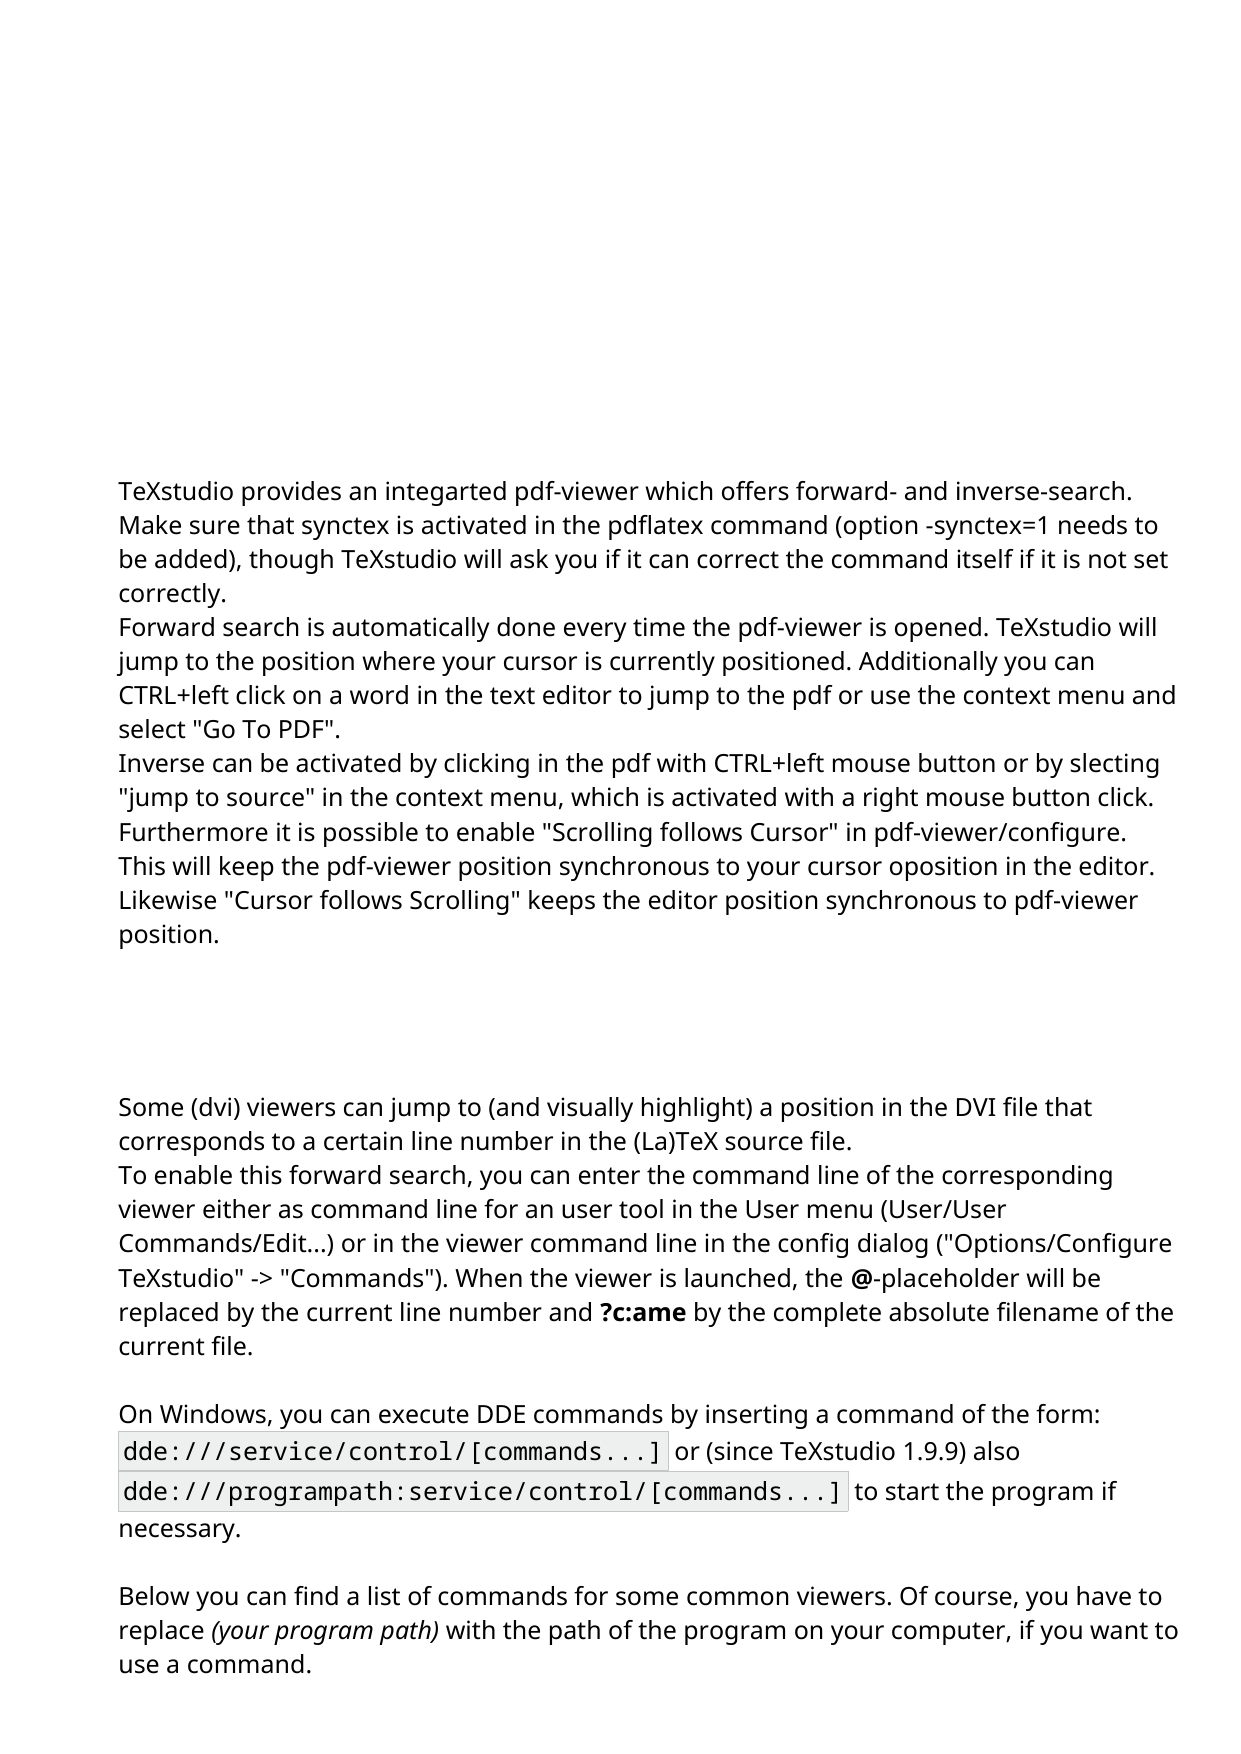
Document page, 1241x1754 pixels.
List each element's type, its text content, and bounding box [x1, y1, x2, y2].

text TeXstudio provides an integarted pdf-viewer which offers forward- and inverse-search. Make sure that synctex is activated in the pdflatex command (option -synctex=1 needs to be added), though TeXstudio will ask you if it can correct the command itself if it is not set correctly. Forward search is automatically done every time the pdf-viewer is opened. TeXstudio will jump to the position where your cursor is currently positioned. Additionally you can CTRL+left click on a word in the text editor to jump to the pdf or use the context menu and select "Go To PDF". Inverse can be activated by clicking in the pdf with CTRL+left mouse button or by slecting "jump to source" in the context menu, which is activated with a right mouse button click. Furthermore it is possible to enable "Scrolling follows Cursor" in pdf-viewer/configure. This will keep the pdf-viewer position synchronous to your cursor oposition in the editor. Likewise "Cursor follows Scrolling" keeps the editor position synchronous to pdf-viewer position. [118, 473, 1181, 950]
subtitle 4.9 "Forward/Inverse search" with TeXstudio [165, 289, 1134, 340]
subtitle Integrated pdf-viewer [165, 410, 1134, 450]
text Some (dvi) viewers can jump to (and visually highlight) a position in the DVI file that corresponds to a certain line number in the (La)TeX source file. To enable this forward search, you can enter the command line of the corresponding viewer either as command line for an user tool in the User menu (User/User Commands/Edit...) or in the viewer command line in the config dialog ("Options/Configure TeXstudio" -> "Commands"). When the viewer is launched, the @-placeholder will be replaced by the current line number and ?c:ame by the complete absolute filename of the current file. On Windows, you can execute DDE commands by inserting a command of the form: dde:///service/control/[commands...] or (since TeXstudio 1.9.9) also dde:///programpath:service/control/[commands...] to start the program if necessary. Below you can find a list of commands for some common viewers. Of course, you have to replace (your program path) with the path of the program on your computer, if you want to use a command. [118, 1090, 1181, 1681]
subtitle General Set-up for external viewers [165, 1027, 1134, 1066]
